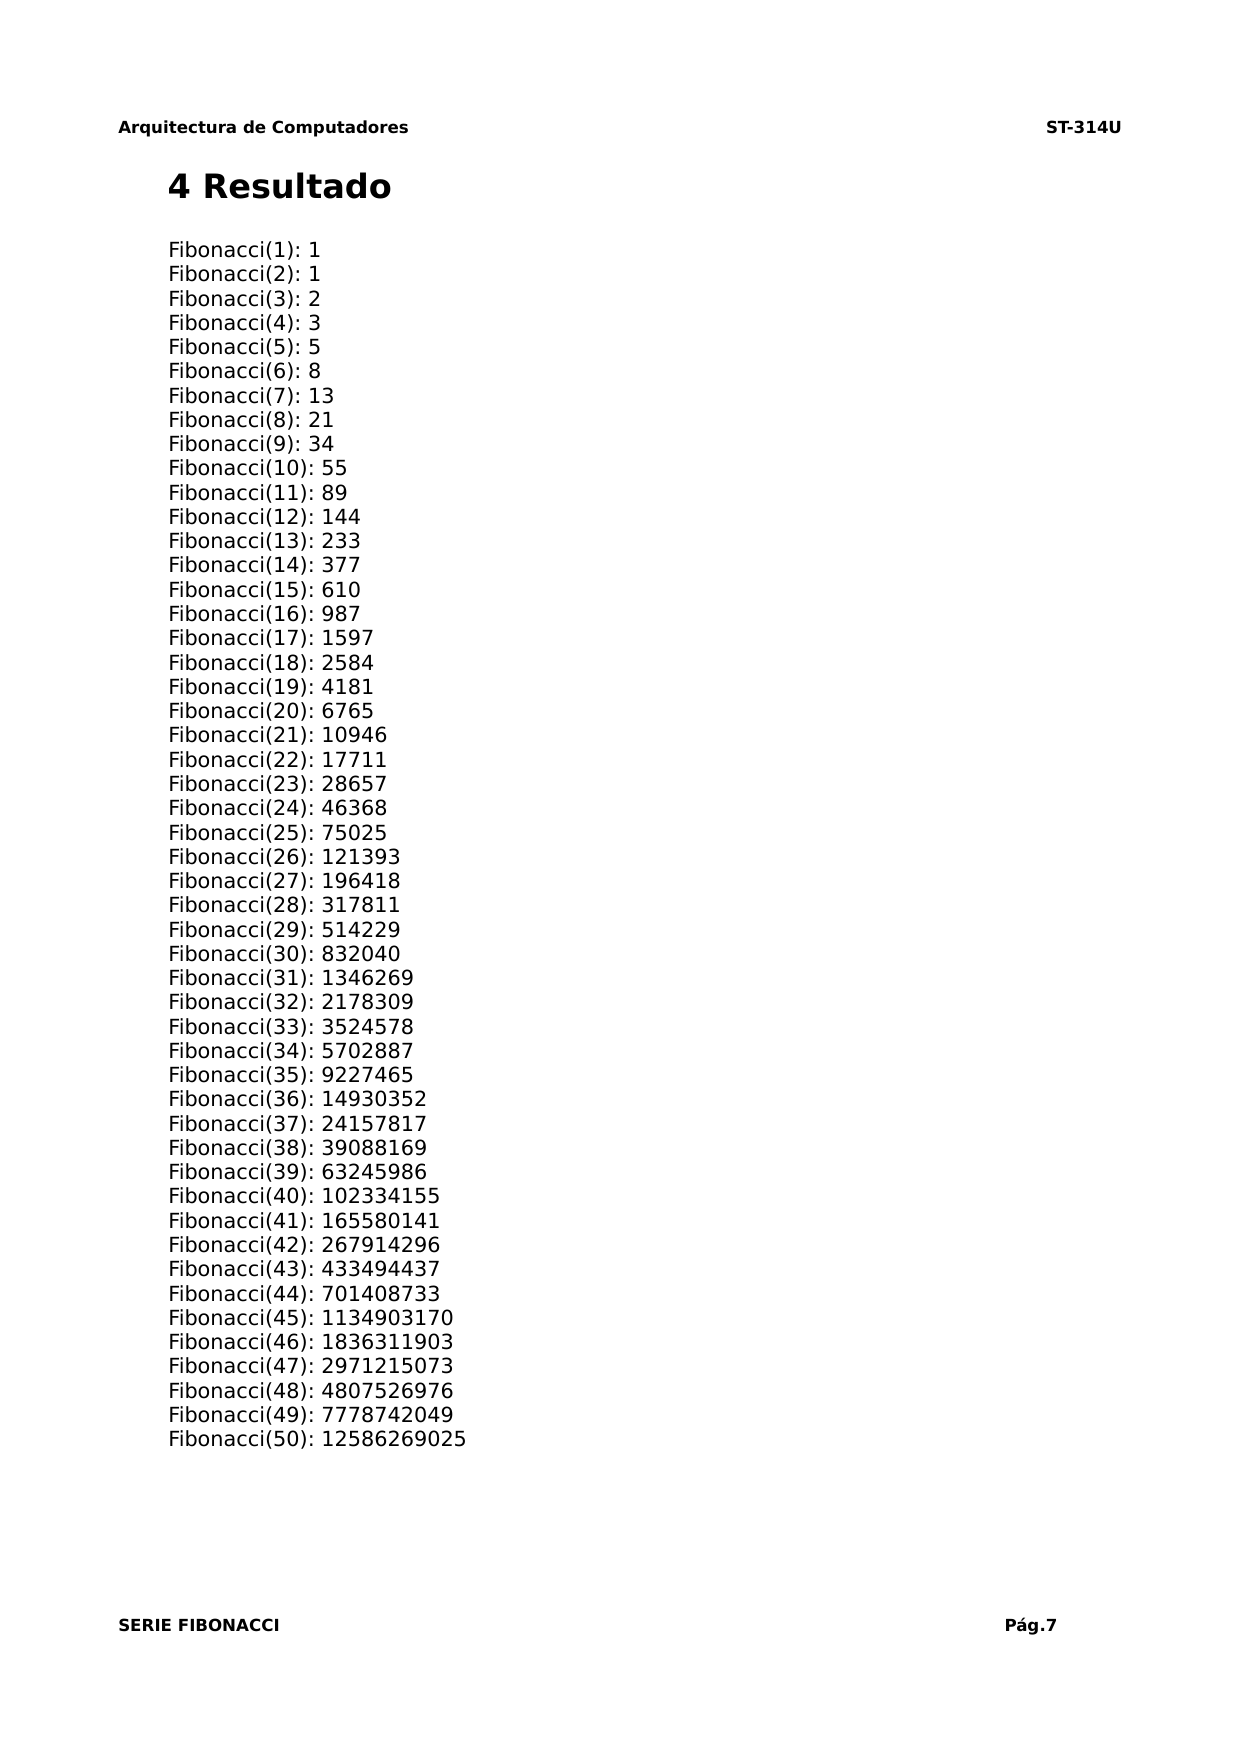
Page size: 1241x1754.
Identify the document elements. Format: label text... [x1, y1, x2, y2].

text Fibonacci(30): 832040 [168, 942, 1122, 966]
text Fibonacci(11): 89 [168, 481, 1122, 505]
text Fibonacci(1): 1 [168, 238, 1122, 262]
text Fibonacci(17): 1597 [168, 626, 1122, 651]
text Fibonacci(16): 987 [168, 602, 1122, 626]
text Fibonacci(50): 12586269025 [168, 1427, 1122, 1452]
text Fibonacci(43): 433494437 [168, 1257, 1122, 1282]
text Fibonacci(23): 28657 [168, 772, 1122, 796]
text Fibonacci(26): 121393 [168, 845, 1122, 869]
text Fibonacci(6): 8 [168, 359, 1122, 384]
text Fibonacci(42): 267914296 [168, 1233, 1122, 1257]
text Fibonacci(38): 39088169 [168, 1136, 1122, 1160]
text Fibonacci(3): 2 [168, 287, 1122, 311]
text Fibonacci(29): 514229 [168, 918, 1122, 942]
text Fibonacci(45): 1134903170 [168, 1306, 1122, 1330]
text Fibonacci(48): 4807526976 [168, 1379, 1122, 1403]
text Fibonacci(49): 7778742049 [168, 1403, 1122, 1427]
text Fibonacci(20): 6765 [168, 699, 1122, 723]
text Fibonacci(13): 233 [168, 529, 1122, 553]
text Fibonacci(12): 144 [168, 505, 1122, 529]
text Fibonacci(21): 10946 [168, 723, 1122, 748]
text Fibonacci(2): 1 [168, 262, 1122, 287]
text Fibonacci(39): 63245986 [168, 1160, 1122, 1184]
text Fibonacci(33): 3524578 [168, 1015, 1122, 1039]
text Fibonacci(44): 701408733 [168, 1282, 1122, 1306]
text Fibonacci(46): 1836311903 [168, 1330, 1122, 1354]
text Fibonacci(5): 5 [168, 335, 1122, 359]
text Fibonacci(27): 196418 [168, 869, 1122, 893]
text Fibonacci(41): 165580141 [168, 1209, 1122, 1233]
text Fibonacci(28): 317811 [168, 893, 1122, 918]
text Fibonacci(4): 3 [168, 311, 1122, 335]
text Fibonacci(9): 34 [168, 432, 1122, 456]
text Fibonacci(25): 75025 [168, 821, 1122, 845]
text Fibonacci(14): 377 [168, 553, 1122, 578]
text Fibonacci(10): 55 [168, 456, 1122, 481]
text Fibonacci(36): 14930352 [168, 1087, 1122, 1112]
text Fibonacci(19): 4181 [168, 675, 1122, 699]
text Fibonacci(22): 17711 [168, 748, 1122, 772]
text Fibonacci(32): 2178309 [168, 990, 1122, 1015]
text Fibonacci(37): 24157817 [168, 1112, 1122, 1136]
text Fibonacci(34): 5702887 [168, 1039, 1122, 1063]
text Fibonacci(31): 1346269 [168, 966, 1122, 990]
text Fibonacci(35): 9227465 [168, 1063, 1122, 1087]
text Fibonacci(47): 2971215073 [168, 1354, 1122, 1379]
subtitle Resultado [156, 167, 1122, 206]
text Fibonacci(24): 46368 [168, 796, 1122, 821]
text Fibonacci(18): 2584 [168, 651, 1122, 675]
text Fibonacci(15): 610 [168, 578, 1122, 602]
text Fibonacci(7): 13 [168, 384, 1122, 408]
text Fibonacci(8): 21 [168, 408, 1122, 432]
text Fibonacci(40): 102334155 [168, 1184, 1122, 1209]
